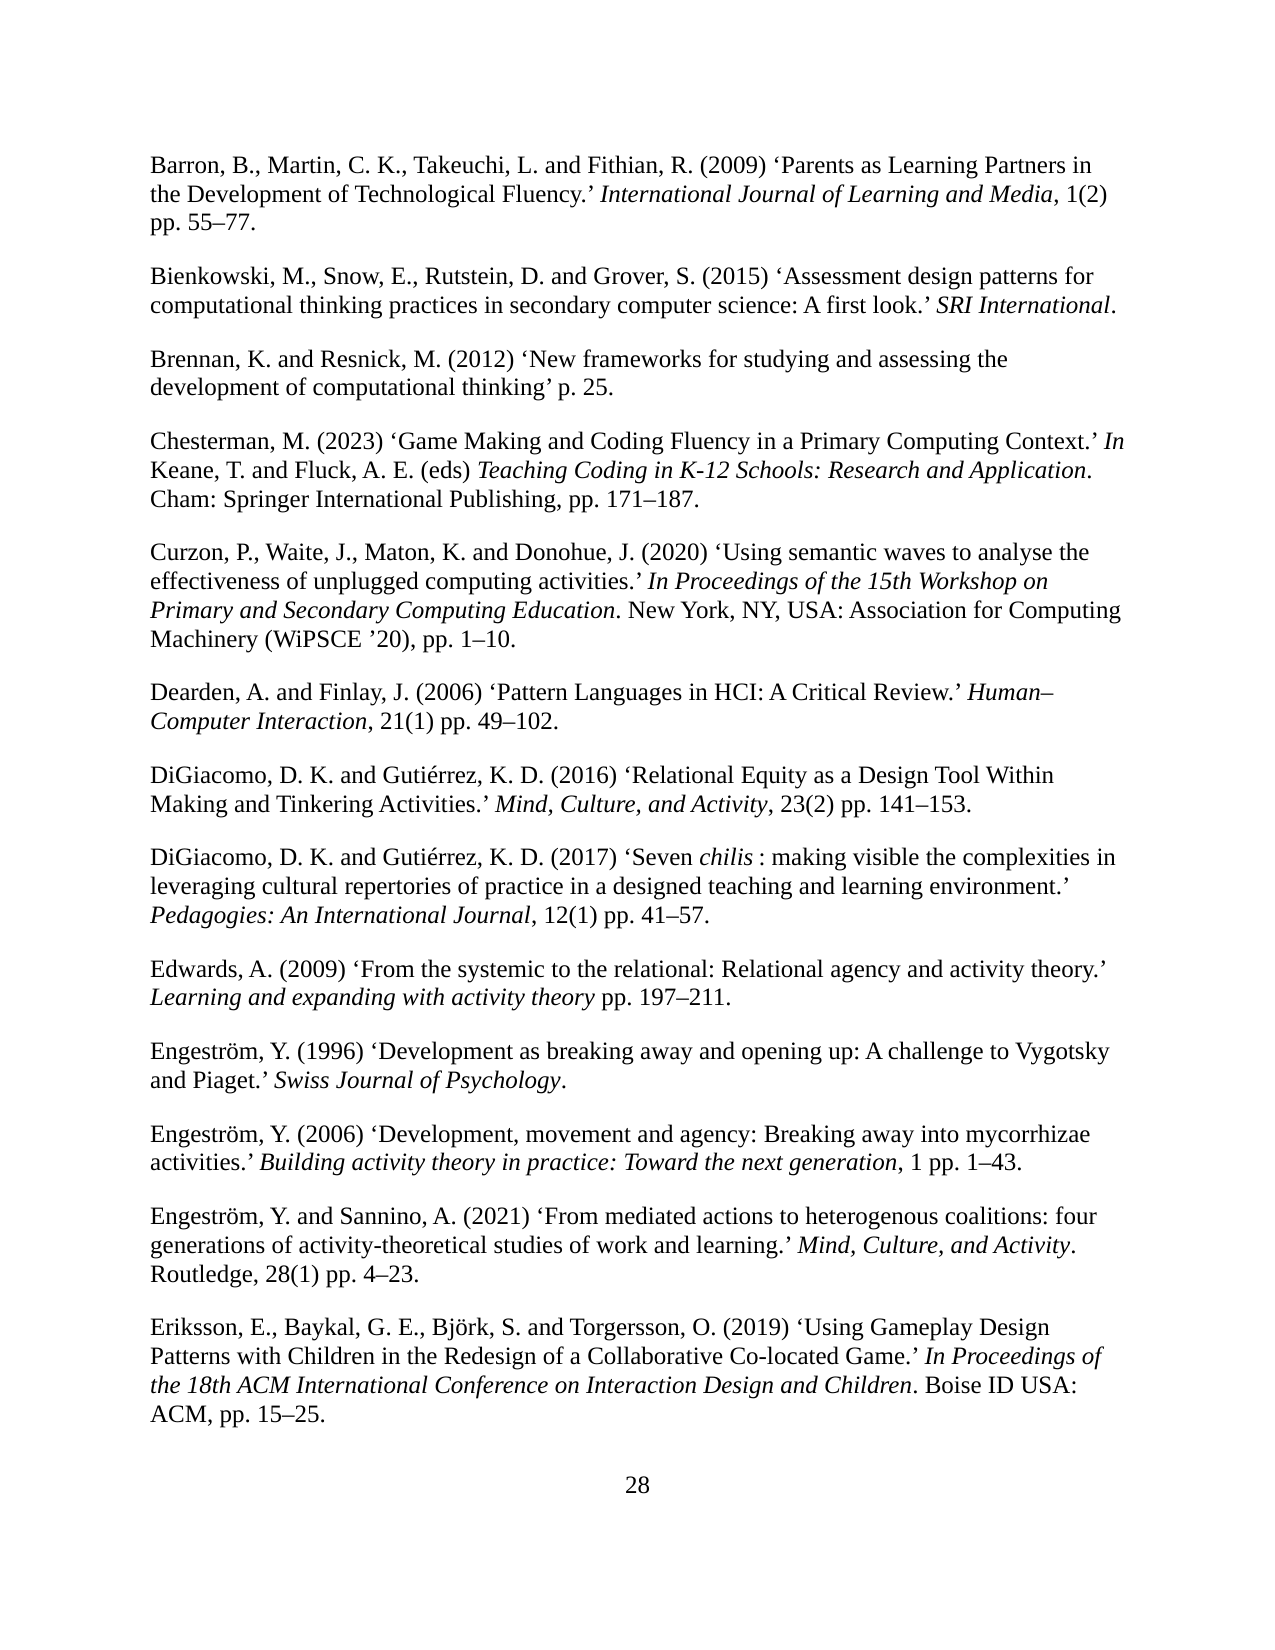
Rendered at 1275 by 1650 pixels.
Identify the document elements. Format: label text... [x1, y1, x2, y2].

text Engeström, Y. (1996) ‘Development as breaking away and opening up: A challenge to Vygotsky and Piaget.’ Swiss Journal of Psychology. [150, 1036, 1125, 1094]
text DiGiacomo, D. K. and Gutiérrez, K. D. (2016) ‘Relational Equity as a Design Tool Within Making and Tinkering Activities.’ Mind, Culture, and Activity, 23(2) pp. 141–153. [150, 760, 1125, 817]
text Engeström, Y. and Sannino, A. (2021) ‘From mediated actions to heterogenous coalitions: four generations of activity-theoretical studies of work and learning.’ Mind, Culture, and Activity. Routledge, 28(1) pp. 4–23. [150, 1201, 1125, 1287]
text Curzon, P., Waite, J., Maton, K. and Donohue, J. (2020) ‘Using semantic waves to analyse the effectiveness of unplugged computing activities.’ In Proceedings of the 15th Workshop on Primary and Secondary Computing Education. New York, NY, USA: Association for Computing Machinery (WiPSCE ’20), pp. 1–10. [150, 537, 1125, 652]
text Dearden, A. and Finlay, J. (2006) ‘Pattern Languages in HCI: A Critical Review.’ Human–Computer Interaction, 21(1) pp. 49–102. [150, 677, 1125, 735]
text Engeström, Y. (2006) ‘Development, movement and agency: Breaking away into mycorrhizae activities.’ Building activity theory in practice: Toward the next generation, 1 pp. 1–43. [150, 1119, 1125, 1176]
text Brennan, K. and Resnick, M. (2012) ‘New frameworks for studying and assessing the development of computational thinking’ p. 25. [150, 344, 1125, 401]
text Barron, B., Martin, C. K., Takeuchi, L. and Fithian, R. (2009) ‘Parents as Learning Partners in the Development of Technological Fluency.’ International Journal of Learning and Media, 1(2) pp. 55–77. [150, 150, 1125, 236]
text Chesterman, M. (2023) ‘Game Making and Coding Fluency in a Primary Computing Context.’ In Keane, T. and Fluck, A. E. (eds) Teaching Coding in K-12 Schools: Research and Application. Cham: Springer International Publishing, pp. 171–187. [150, 426, 1125, 512]
text Eriksson, E., Baykal, G. E., Björk, S. and Torgersson, O. (2019) ‘Using Gameplay Design Patterns with Children in the Redesign of a Collaborative Co-located Game.’ In Proceedings of the 18th ACM International Conference on Interaction Design and Children. Boise ID USA: ACM, pp. 15–25. [150, 1312, 1125, 1427]
text Edwards, A. (2009) ‘From the systemic to the relational: Relational agency and activity theory.’ Learning and expanding with activity theory pp. 197–211. [150, 954, 1125, 1011]
text Bienkowski, M., Snow, E., Rutstein, D. and Grover, S. (2015) ‘Assessment design patterns for computational thinking practices in secondary computer science: A first look.’ SRI International. [150, 261, 1125, 319]
text DiGiacomo, D. K. and Gutiérrez, K. D. (2017) ‘Seven chilis : making visible the complexities in leveraging cultural repertories of practice in a designed teaching and learning environment.’ Pedagogies: An International Journal, 12(1) pp. 41–57. [150, 842, 1125, 929]
